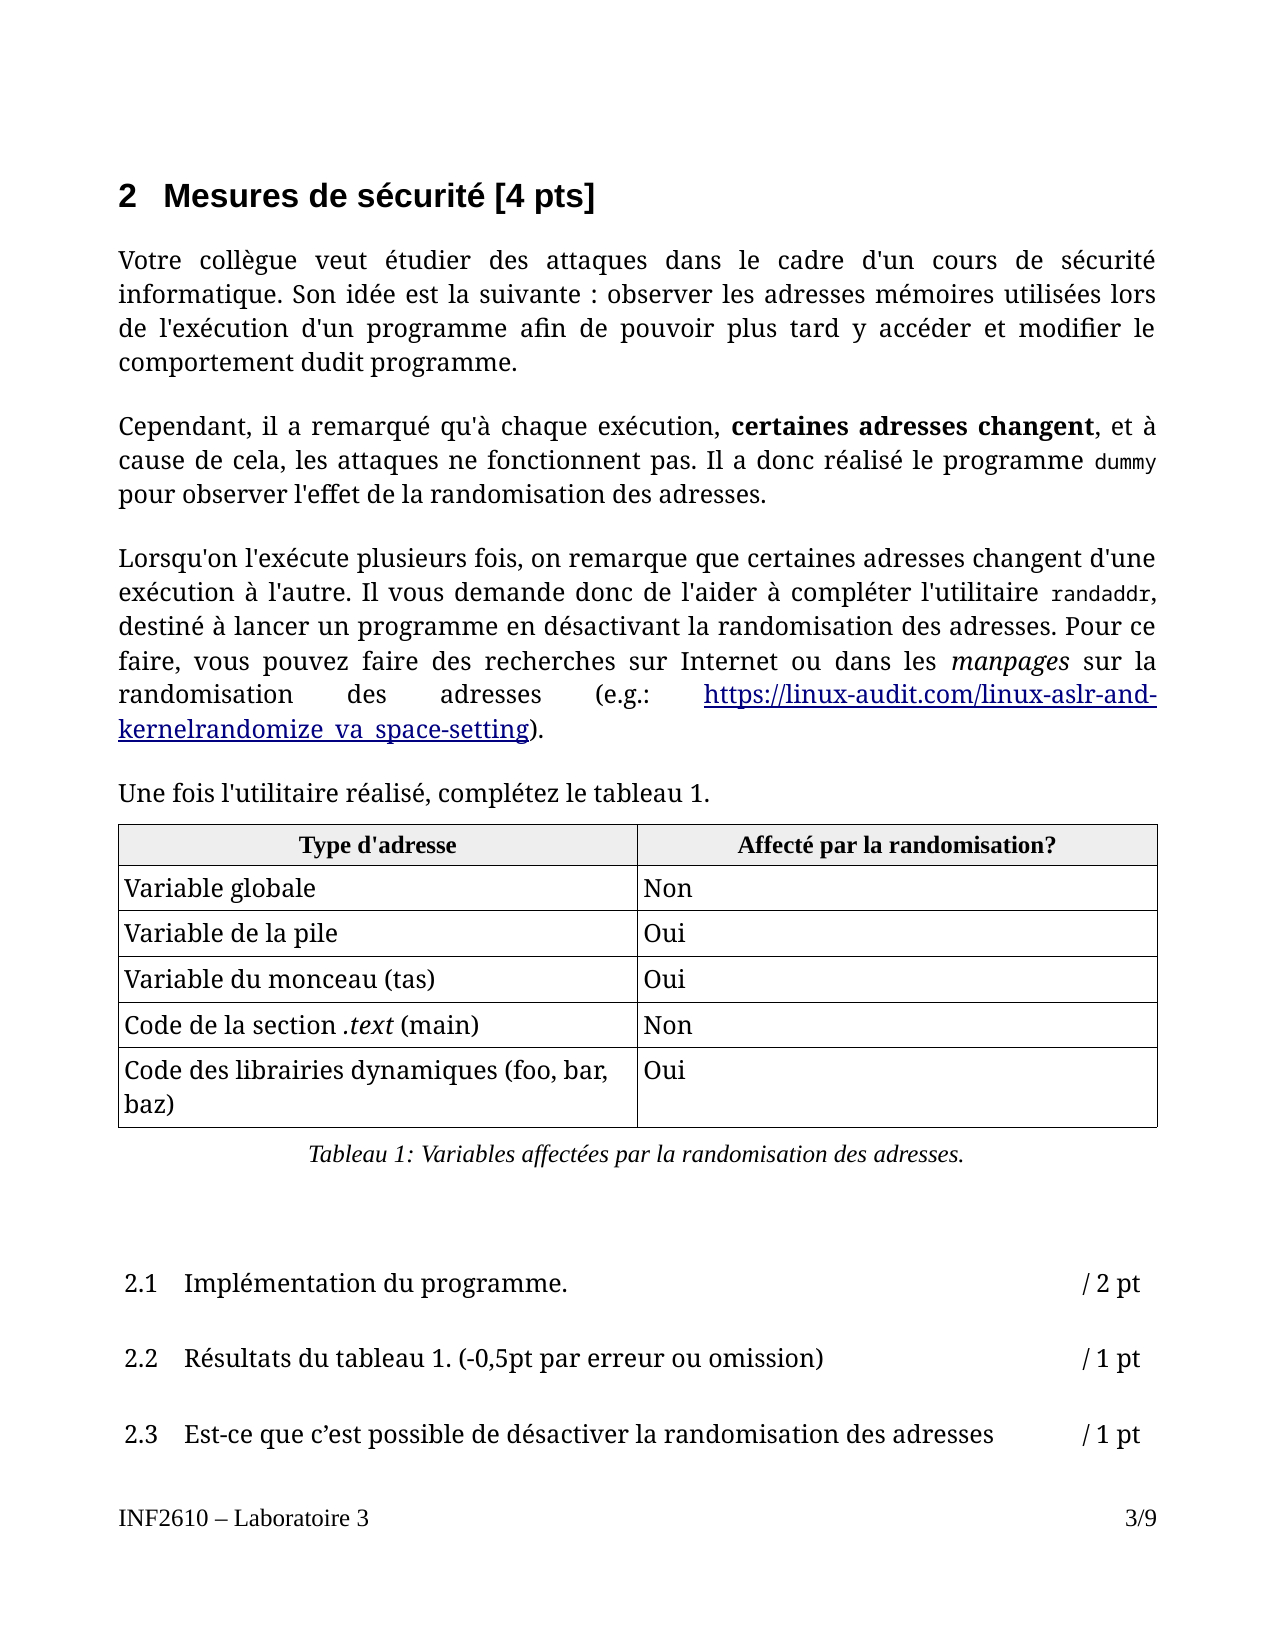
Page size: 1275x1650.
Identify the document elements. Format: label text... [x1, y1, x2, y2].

text Lorsqu'on l'exécute plusieurs fois, on remarque que certaines adresses changent d'une exécution à l'autre. Il vous demande donc de l'aider à compléter l'utilitaire randaddr, destiné à lancer un programme en désactivant la randomisation des adresses. Pour ce faire, vous pouvez faire des recherches sur Internet ou dans les manpages sur la randomisation des adresses (e.g.: https://linux-audit.com/linux-aslr-and-kernelrandomize_va_space-setting). [118, 541, 1157, 745]
table_cell Oui [638, 1048, 1157, 1127]
table_cell Oui [638, 957, 1157, 1002]
table_cell [1008, 1396, 1077, 1471]
table_cell / 1 pt [1077, 1396, 1157, 1471]
table_header Type d'adresse [119, 825, 637, 865]
table_cell Non [638, 1003, 1157, 1047]
table_cell Résultats du tableau 1. (-0,5pt par erreur ou omission) [118, 1320, 1007, 1396]
table_cell Code des librairies dynamiques (foo, bar, baz) [119, 1048, 637, 1127]
table_header Affecté par la randomisation? [638, 825, 1157, 865]
text Votre collègue veut étudier des attaques dans le cadre d'un cours de sécurité informatique. Son idée est la suivante : observer les adresses mémoires utilisées lors de l'exécution d'un programme afin de pouvoir plus tard y accéder et modifier le comportement dudit programme. [118, 242, 1157, 379]
table_cell Code de la section .text (main) [119, 1003, 637, 1047]
table_cell / 1 pt [1077, 1320, 1157, 1396]
table_header Implémentation du programme. [118, 1245, 1007, 1320]
table_cell Non [638, 866, 1157, 910]
text Une fois l'utilitaire réalisé, complétez le tableau 1. [118, 775, 1157, 809]
table_cell Oui [638, 911, 1157, 956]
text Cependant, il a remarqué qu'à chaque exécution, certaines adresses changent, et à cause de cela, les attaques ne fonctionnent pas. Il a donc réalisé le programme dummy pour observer l'effet de la randomisation des adresses. [118, 409, 1157, 511]
table_header / 2 pt [1077, 1245, 1157, 1320]
text Tableau 1: Variables affectées par la randomisation des adresses. [118, 1139, 1157, 1168]
table_cell [1008, 1320, 1077, 1396]
table_cell Variable globale [119, 866, 637, 910]
table_cell Variable du monceau (tas) [119, 957, 637, 1002]
table_cell Variable de la pile [119, 911, 637, 956]
subtitle Mesures de sécurité [4 pts] [118, 176, 1157, 215]
table_header [1008, 1245, 1077, 1320]
table_cell Est-ce que c’est possible de désactiver la randomisation des adresses [118, 1396, 1007, 1471]
